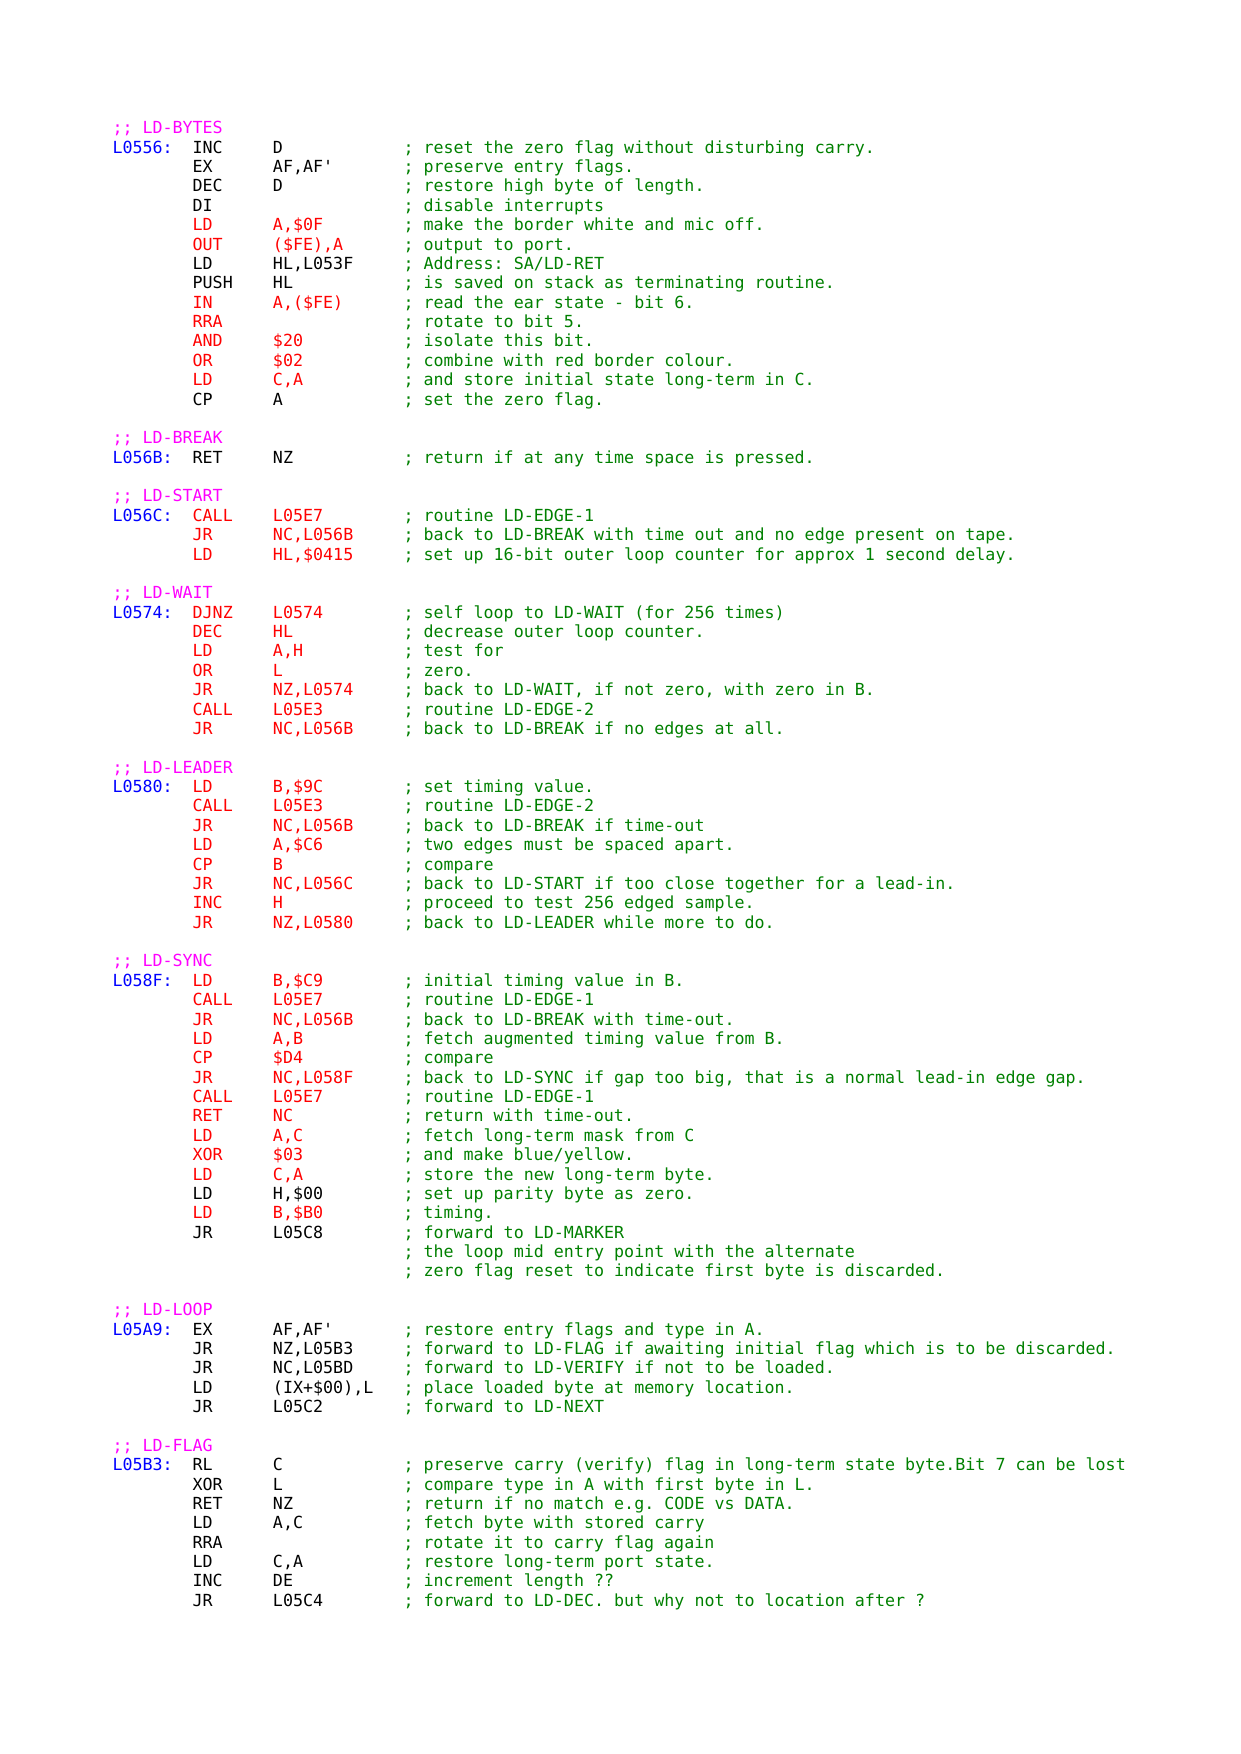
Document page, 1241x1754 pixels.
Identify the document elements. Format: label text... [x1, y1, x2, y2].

text L05B3: RL C ; preserve carry (verify) flag in long-term state byte.Bit 7 can be lost [112, 1455, 1128, 1474]
text LD H,$00 ; set up parity byte as zero. [112, 1184, 1128, 1203]
text L05A9: EX AF,AF' ; restore entry flags and type in A. [112, 1319, 1128, 1339]
text JR NZ,L0580 ; back to LD-LEADER while more to do. [112, 912, 1128, 932]
text RET NZ ; return if no match e.g. CODE vs DATA. [112, 1494, 1128, 1513]
text JR NZ,L0574 ; back to LD-WAIT, if not zero, with zero in B. [112, 680, 1128, 699]
text L0580: LD B,$9C ; set timing value. [112, 777, 1128, 796]
text LD (IX+$00),L ; place loaded byte at memory location. [112, 1377, 1128, 1397]
text INC H ; proceed to test 256 edged sample. [112, 893, 1128, 912]
text ; the loop mid entry point with the alternate [112, 1242, 1128, 1261]
text LD A,C ; fetch byte with stored carry [112, 1513, 1128, 1532]
text DEC HL ; decrease outer loop counter. [112, 622, 1128, 641]
text ;; LD-BREAK [112, 428, 1128, 447]
text JR NC,L056B ; back to LD-BREAK if time-out [112, 816, 1128, 835]
text OR $02 ; combine with red border colour. [112, 351, 1128, 370]
text JR L05C4 ; forward to LD-DEC. but why not to location after ? [112, 1591, 1128, 1610]
text OR L ; zero. [112, 661, 1128, 680]
text LD A,B ; fetch augmented timing value from B. [112, 1029, 1128, 1048]
text PUSH HL ; is saved on stack as terminating routine. [112, 273, 1128, 292]
text RRA ; rotate it to carry flag again [112, 1532, 1128, 1552]
text ;; LD-LEADER [112, 757, 1128, 777]
text CALL L05E7 ; routine LD-EDGE-1 [112, 990, 1128, 1009]
text LD A,C ; fetch long-term mask from C [112, 1126, 1128, 1145]
text ; zero flag reset to indicate first byte is discarded. [112, 1261, 1128, 1281]
text L056C: CALL L05E7 ; routine LD-EDGE-1 [112, 506, 1128, 525]
text IN A,($FE) ; read the ear state - bit 6. [112, 292, 1128, 312]
text JR NZ,L05B3 ; forward to LD-FLAG if awaiting initial flag which is to be discarded. [112, 1339, 1128, 1358]
text ;; LD-WAIT [112, 583, 1128, 602]
text L0556: INC D ; reset the zero flag without disturbing carry. [112, 137, 1128, 157]
text DI ; disable interrupts [112, 196, 1128, 215]
text CALL L05E3 ; routine LD-EDGE-2 [112, 699, 1128, 719]
text LD C,A ; and store initial state long-term in C. [112, 370, 1128, 389]
text L058F: LD B,$C9 ; initial timing value in B. [112, 971, 1128, 990]
text LD A,$0F ; make the border white and mic off. [112, 215, 1128, 234]
text OUT ($FE),A ; output to port. [112, 234, 1128, 254]
text LD C,A ; store the new long-term byte. [112, 1164, 1128, 1184]
text LD A,$C6 ; two edges must be spaced apart. [112, 835, 1128, 854]
text ;; LD-FLAG [112, 1436, 1128, 1455]
text RRA ; rotate to bit 5. [112, 312, 1128, 331]
text JR NC,L056B ; back to LD-BREAK with time out and no edge present on tape. [112, 525, 1128, 544]
text LD HL,$0415 ; set up 16-bit outer loop counter for approx 1 second delay. [112, 544, 1128, 564]
text XOR L ; compare type in A with first byte in L. [112, 1474, 1128, 1494]
text JR NC,L056B ; back to LD-BREAK with time-out. [112, 1009, 1128, 1029]
text ;; LD-BYTES [112, 118, 1128, 137]
text LD C,A ; restore long-term port state. [112, 1552, 1128, 1571]
text LD A,H ; test for [112, 641, 1128, 661]
text ;; LD-START [112, 486, 1128, 506]
text LD B,$B0 ; timing. [112, 1203, 1128, 1222]
text JR L05C8 ; forward to LD-MARKER [112, 1222, 1128, 1242]
text AND $20 ; isolate this bit. [112, 331, 1128, 351]
text ;; LD-SYNC [112, 951, 1128, 971]
text CP A ; set the zero flag. [112, 389, 1128, 409]
text LD HL,L053F ; Address: SA/LD-RET [112, 254, 1128, 273]
text JR NC,L056C ; back to LD-START if too close together for a lead-in. [112, 874, 1128, 893]
text JR NC,L05BD ; forward to LD-VERIFY if not to be loaded. [112, 1358, 1128, 1377]
text RET NC ; return with time-out. [112, 1106, 1128, 1126]
text CALL L05E3 ; routine LD-EDGE-2 [112, 796, 1128, 816]
text CP $D4 ; compare [112, 1048, 1128, 1067]
text L056B: RET NZ ; return if at any time space is pressed. [112, 447, 1128, 467]
text JR NC,L058F ; back to LD-SYNC if gap too big, that is a normal lead-in edge gap. [112, 1067, 1128, 1087]
text CP B ; compare [112, 854, 1128, 874]
text JR L05C2 ; forward to LD-NEXT [112, 1397, 1128, 1416]
text DEC D ; restore high byte of length. [112, 176, 1128, 196]
text CALL L05E7 ; routine LD-EDGE-1 [112, 1087, 1128, 1106]
text EX AF,AF' ; preserve entry flags. [112, 157, 1128, 176]
text INC DE ; increment length ?? [112, 1571, 1128, 1591]
text XOR $03 ; and make blue/yellow. [112, 1145, 1128, 1164]
text L0574: DJNZ L0574 ; self loop to LD-WAIT (for 256 times) [112, 602, 1128, 622]
text JR NC,L056B ; back to LD-BREAK if no edges at all. [112, 719, 1128, 738]
text ;; LD-LOOP [112, 1300, 1128, 1319]
